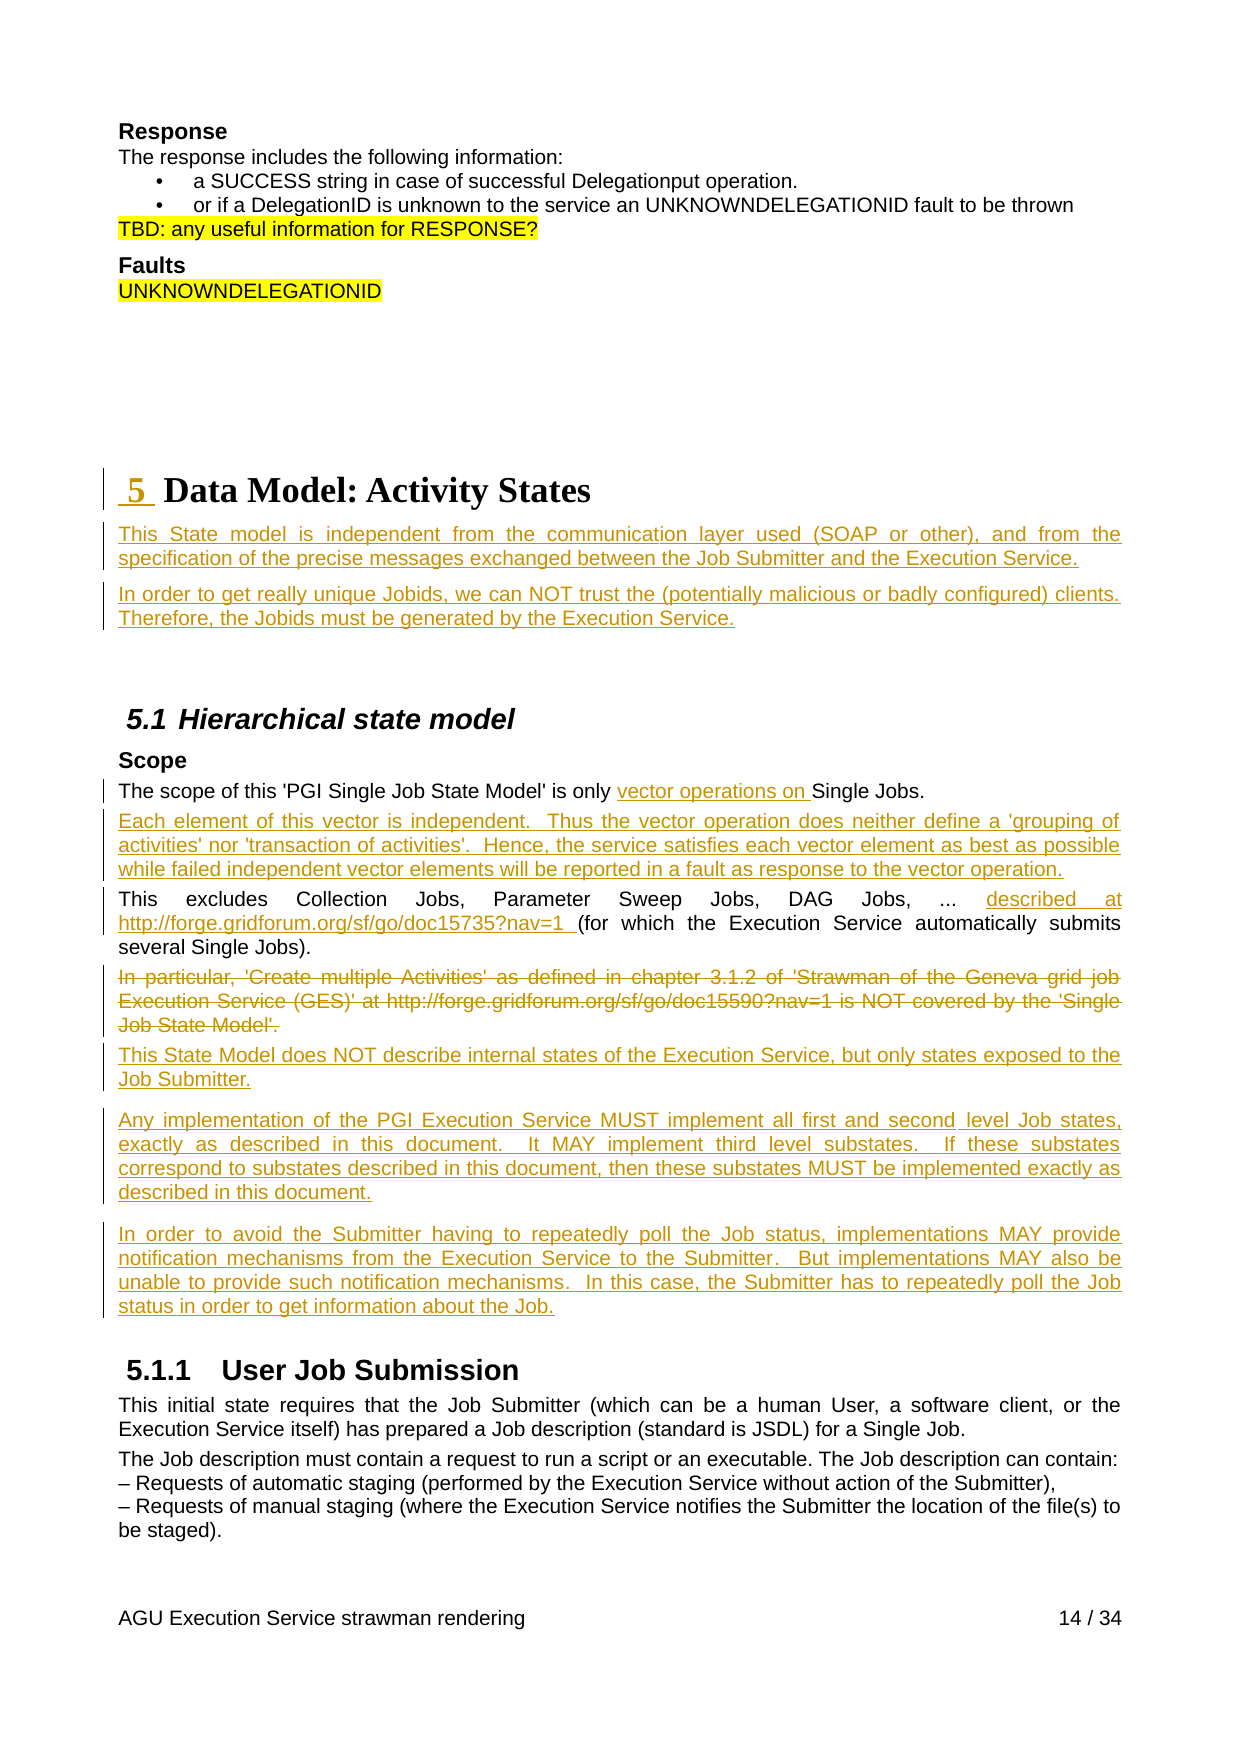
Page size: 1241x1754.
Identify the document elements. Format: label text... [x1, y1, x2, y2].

subtitle User Job Submission [118, 1353, 1122, 1387]
text This excludes Collection Jobs, Parameter Sweep Jobs, DAG Jobs, ... described at http://forge.gridforum.org/sf/go/doc15735?nav=1 (for which the Execution Service automatically submits several Single Jobs). [118, 887, 1122, 959]
text In order to avoid the Submitter having to repeatedly poll the Job status, implementations MAY provide [118, 1222, 1122, 1243]
list or if a DelegationID is unknown to the service an UNKNOWNDELEGATIONID fault to be thrown [156, 192, 1122, 216]
text In order to get really unique Jobids, we can NOT trust the (potentially malicious or badly configured) clients. Therefore, the Jobids must be generated by the Execution Service. [118, 582, 1122, 630]
text TBD: any useful information for RESPONSE? [118, 216, 1113, 240]
text – Requests of manual staging (where the Execution Service notifies the Submitter the location of the file(s) to be staged). [118, 1494, 1122, 1542]
list The response includes the following information: [118, 144, 1122, 168]
text Scope [118, 747, 1122, 773]
list a SUCCESS string in case of successful Delegationput operation. [156, 168, 1122, 192]
subtitle Data Model: Activity States [118, 468, 1122, 510]
subtitle Hierarchical state model [118, 702, 1122, 735]
text Job Submitter. [118, 1065, 1122, 1091]
text The Job description must contain a request to run a script or an executable. The Job description can contain: [118, 1446, 1122, 1470]
text The scope of this 'PGI Single Job State Model' is only vector operations on Single Jobs. [118, 779, 1122, 803]
list Response [118, 118, 1122, 144]
text This initial state requires that the Job Submitter (which can be a human User, a software client, or the Execution Service itself) has prepared a Job description (standard is JSDL) for a Single Job. [118, 1393, 1122, 1441]
text unable to provide such notification mechanisms. In this case, the Submitter has to repeatedly poll the Job [118, 1268, 1122, 1291]
text – Requests of automatic staging (performed by the Execution Service without action of the Submitter), [118, 1470, 1122, 1494]
text This State Model does NOT describe internal states of the Execution Service, but only states exposed to the [118, 1043, 1122, 1064]
text UNKNOWNDELEGATIONID [118, 278, 1113, 302]
text specification of the precise messages exchanged between the Job Submitter and the Execution Service. [118, 544, 1122, 570]
text described in this document. [118, 1178, 1122, 1204]
text This State model is independent from the communication layer used (SOAP or other), and from the [118, 522, 1122, 543]
text Any implementation of the PGI Execution Service MUST implement all first and second level Job states, exactly as described in this document. It MAY implement third level substates. If these substates correspond to substates described in this document, then these substates MUST be implemented exactly as [118, 1108, 1122, 1177]
text Each element of this vector is independent. Thus the vector operation does neither define a 'grouping of activities' nor 'transaction of activities'. Hence, the service satisfies each vector element as best as possible while failed independent vector elements will be reported in a fault as response to the vector operation. [118, 809, 1122, 881]
text notification mechanisms from the Execution Service to the Submitter. But implementations MAY also be [118, 1244, 1122, 1267]
text status in order to get information about the Job. [118, 1292, 1122, 1318]
text Faults [118, 252, 1113, 278]
